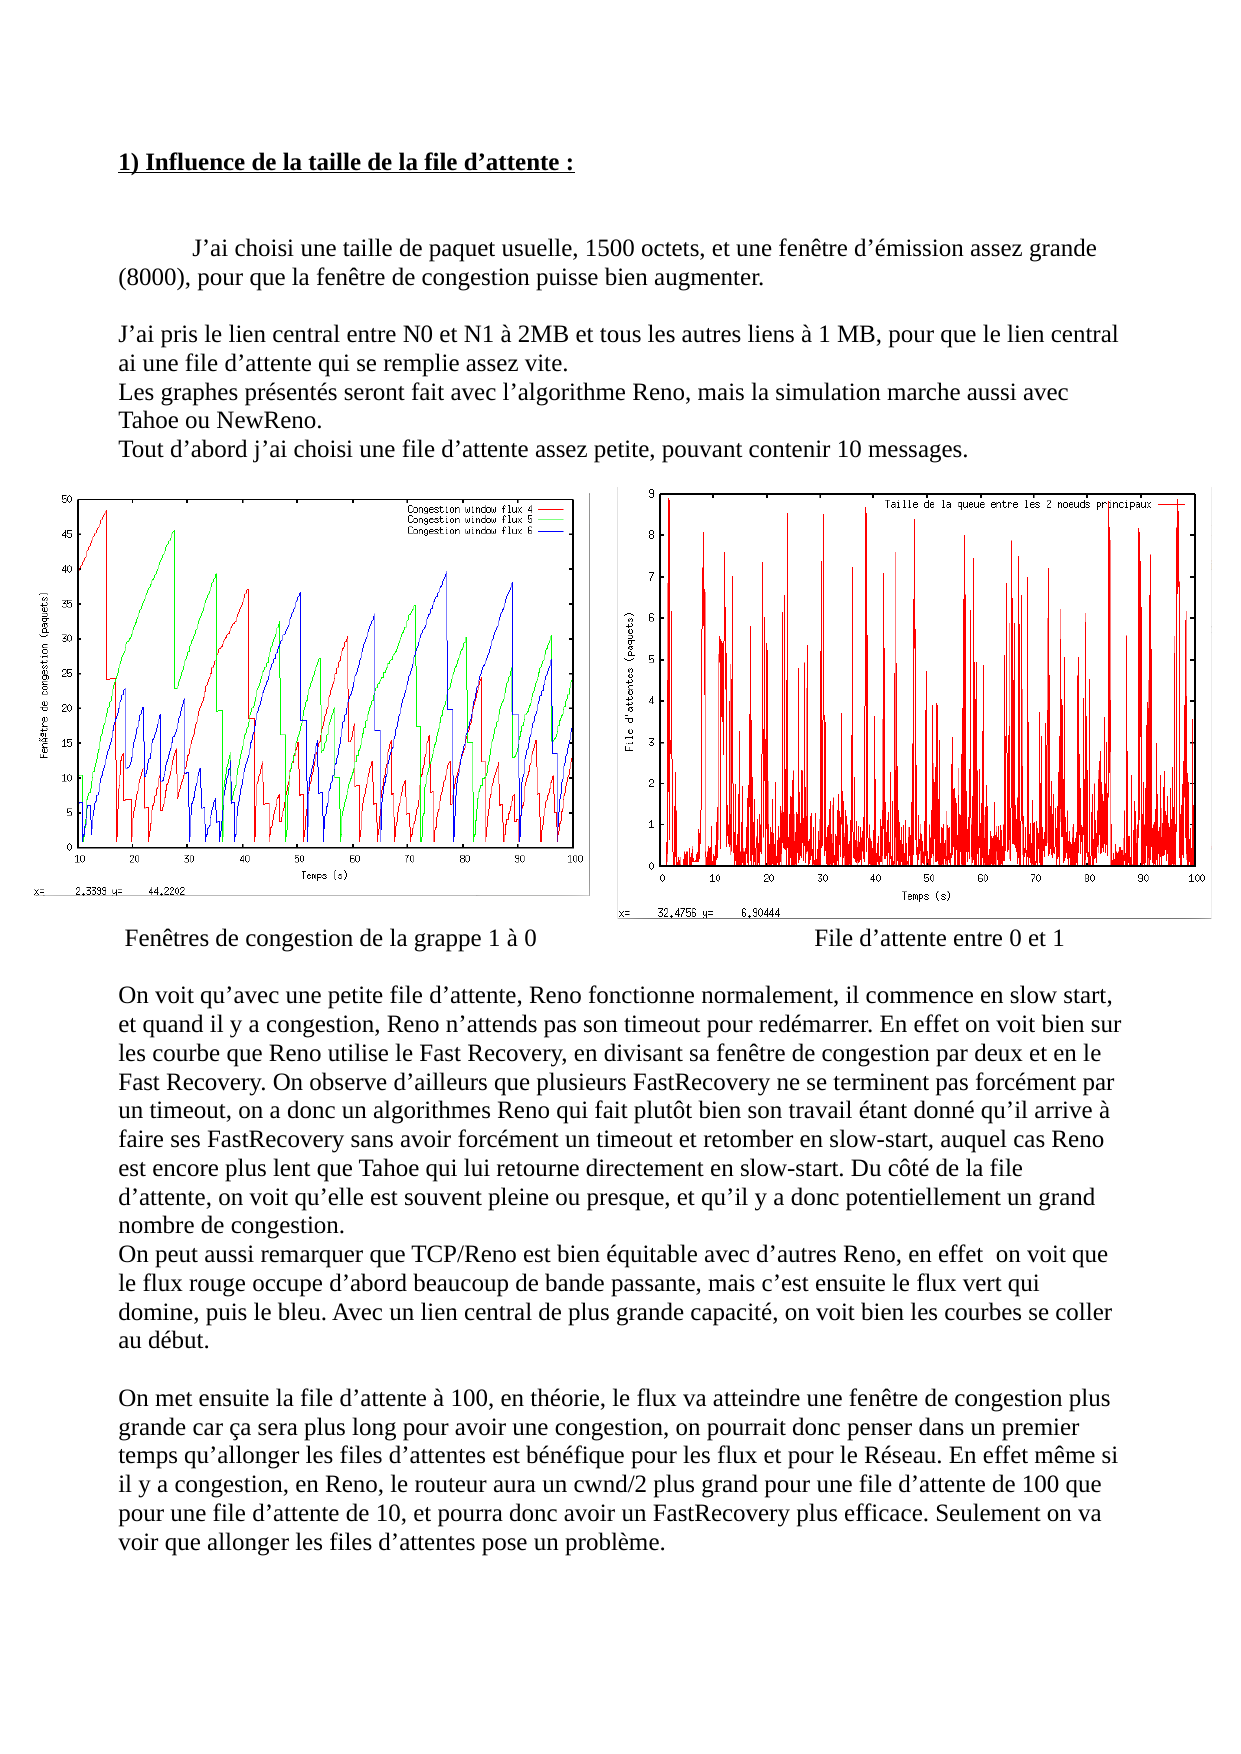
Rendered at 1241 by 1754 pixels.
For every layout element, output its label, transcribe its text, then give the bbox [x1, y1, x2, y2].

text On voit qu’avec une petite file d’attente, Reno fonctionne normalement, il commence en slow start, et quand il y a congestion, Reno n’attends pas son timeout pour redémarrer. En effet on voit bien sur les courbe que Reno utilise le Fast Recovery, en divisant sa fenêtre de congestion par deux et en le Fast Recovery. On observe d’ailleurs que plusieurs FastRecovery ne se terminent pas forcément par un timeout, on a donc un algorithmes Reno qui fait plutôt bien son travail étant donné qu’il arrive à faire ses FastRecovery sans avoir forcément un timeout et retomber en slow-start, auquel cas Reno est encore plus lent que Tahoe qui lui retourne directement en slow-start. Du côté de la file d’attente, on voit qu’elle est souvent pleine ou presque, et qu’il y a donc potentiellement un grand nombre de congestion. [118, 981, 1122, 1239]
text Les graphes présentés seront fait avec l’algorithme Reno, mais la simulation marche aussi avec Tahoe ou NewReno. [118, 377, 1122, 434]
text On peut aussi remarquer que TCP/Reno est bien équitable avec d’autres Reno, en effet on voit que le flux rouge occupe d’abord beaucoup de bande passante, mais c’est ensuite le flux vert qui domine, puis le bleu. Avec un lien central de plus grande capacité, on voit bien les courbes se coller au début. [118, 1239, 1122, 1354]
text 1) Influence de la taille de la file d’attente : [118, 147, 1122, 176]
text Fenêtres de congestion de la grappe 1 à 0 File d’attente entre 0 et 1 [118, 923, 1122, 952]
text On met ensuite la file d’attente à 100, en théorie, le flux va atteindre une fenêtre de congestion plus grande car ça sera plus long pour avoir une congestion, on pourrait donc penser dans un premier temps qu’allonger les files d’attentes est bénéfique pour les flux et pour le Réseau. En effet même si il y a congestion, en Reno, le routeur aura un cwnd/2 plus grand pour une file d’attente de 100 que pour une file d’attente de 10, et pourra donc avoir un FastRecovery plus efficace. Seulement on va voir que allonger les files d’attentes pose un problème. [118, 1383, 1122, 1556]
text J’ai pris le lien central entre N0 et N1 à 2MB et tous les autres liens à 1 MB, pour que le lien central ai une file d’attente qui se remplie assez vite. [118, 319, 1122, 377]
picture [34, 493, 590, 896]
text Tout d’abord j’ai choisi une file d’attente assez petite, pouvant contenir 10 messages. [118, 434, 1122, 463]
text J’ai choisi une taille de paquet usuelle, 1500 octets, et une fenêtre d’émission assez grande (8000), pour que la fenêtre de congestion puisse bien augmenter. [118, 233, 1122, 291]
picture [617, 487, 1212, 919]
